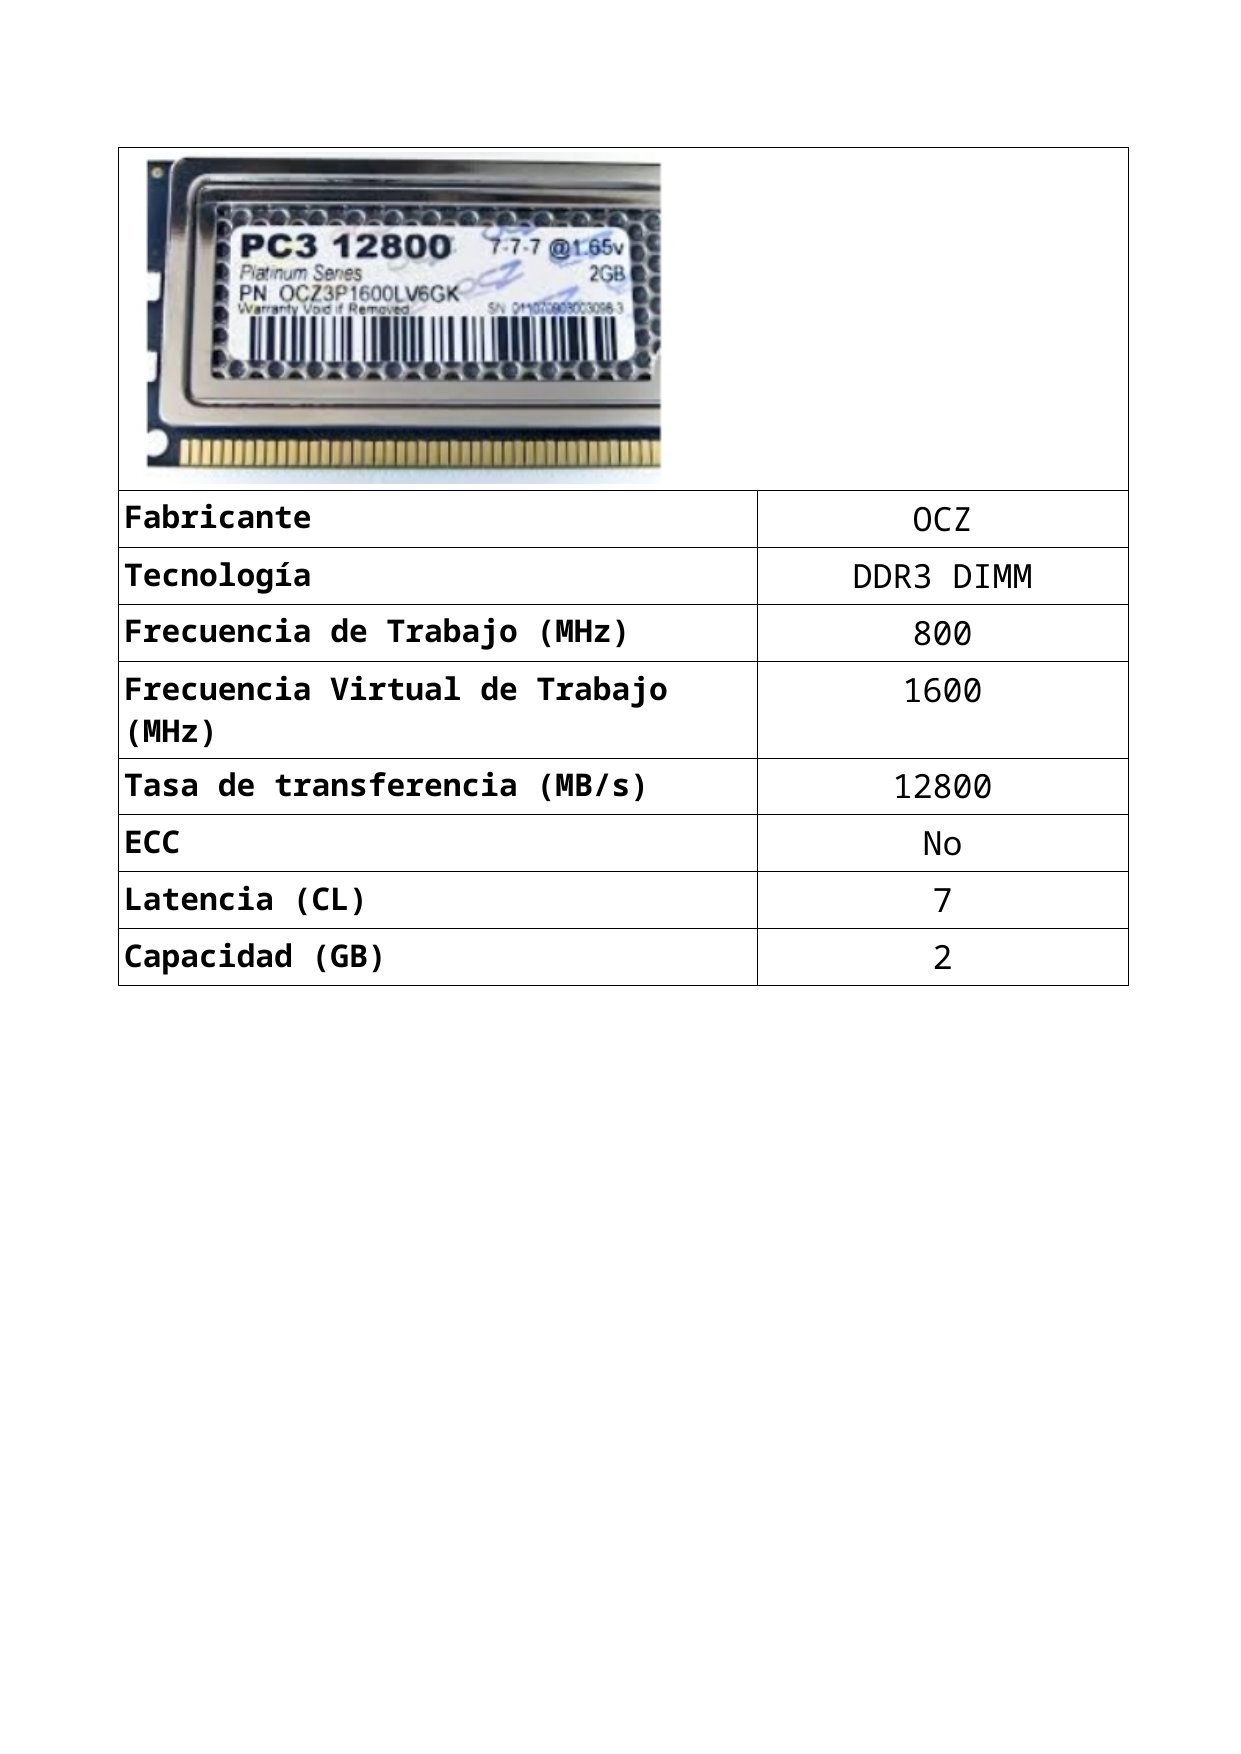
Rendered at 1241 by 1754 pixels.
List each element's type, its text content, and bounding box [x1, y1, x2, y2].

table_cell No [758, 815, 1128, 871]
table_cell 7 [758, 872, 1128, 928]
table_cell OCZ [758, 491, 1128, 547]
table_header [119, 148, 1128, 490]
table_cell 2 [758, 929, 1128, 985]
table_cell Frecuencia de Trabajo (MHz) [119, 605, 757, 661]
table_cell DDR3 DIMM [758, 548, 1128, 604]
table_cell Fabricante [119, 491, 757, 547]
table_cell ECC [119, 815, 757, 871]
picture [123, 152, 674, 484]
table_cell Tecnología [119, 548, 757, 604]
table_cell Capacidad (GB) [119, 929, 757, 985]
table_cell 800 [758, 605, 1128, 661]
table_cell 12800 [758, 759, 1128, 814]
table_cell Frecuencia Virtual de Trabajo (MHz) [119, 662, 757, 757]
table_cell Tasa de transferencia (MB/s) [119, 759, 757, 814]
table_cell Latencia (CL) [119, 872, 757, 928]
table_cell 1600 [758, 662, 1128, 757]
